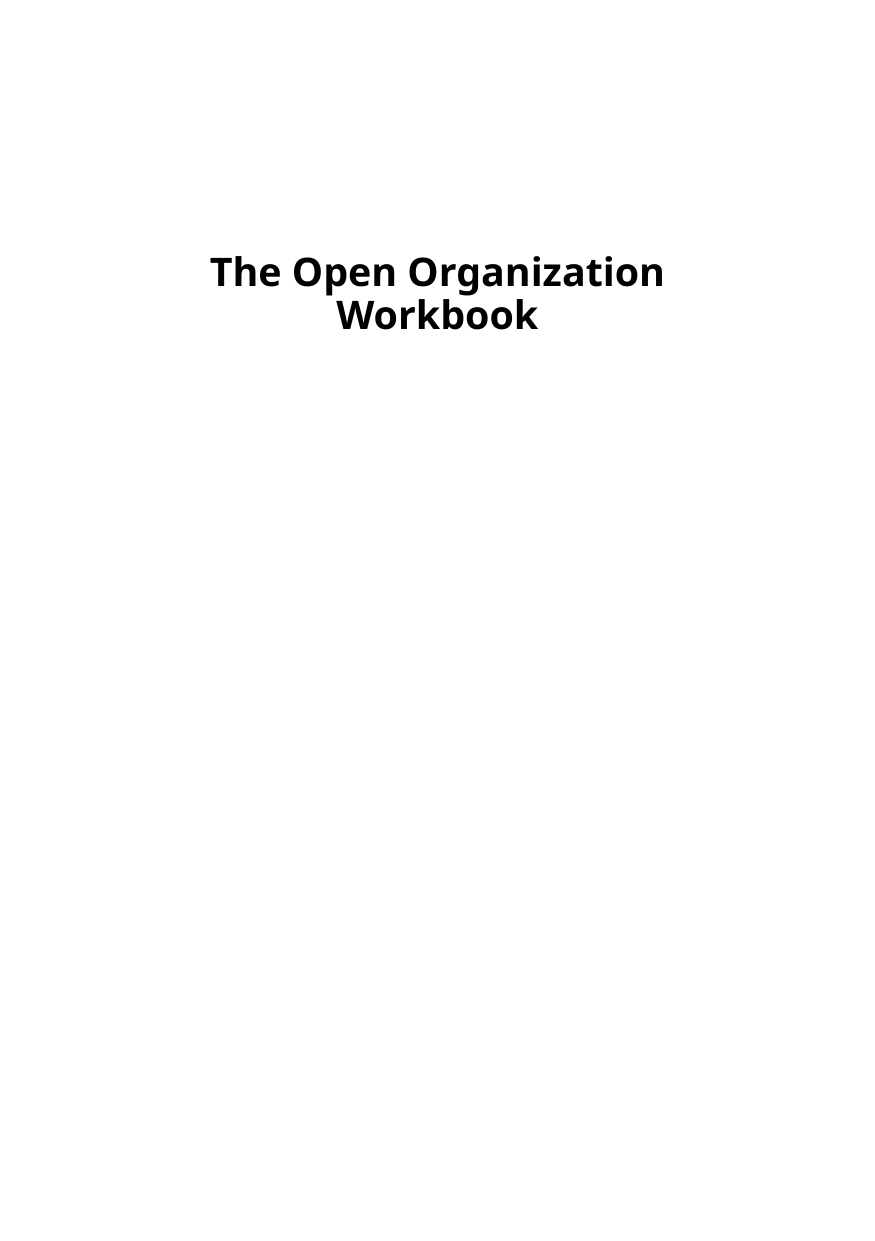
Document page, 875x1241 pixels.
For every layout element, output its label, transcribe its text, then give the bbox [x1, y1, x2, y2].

subtitle The Open Organization Workbook [127, 250, 747, 341]
